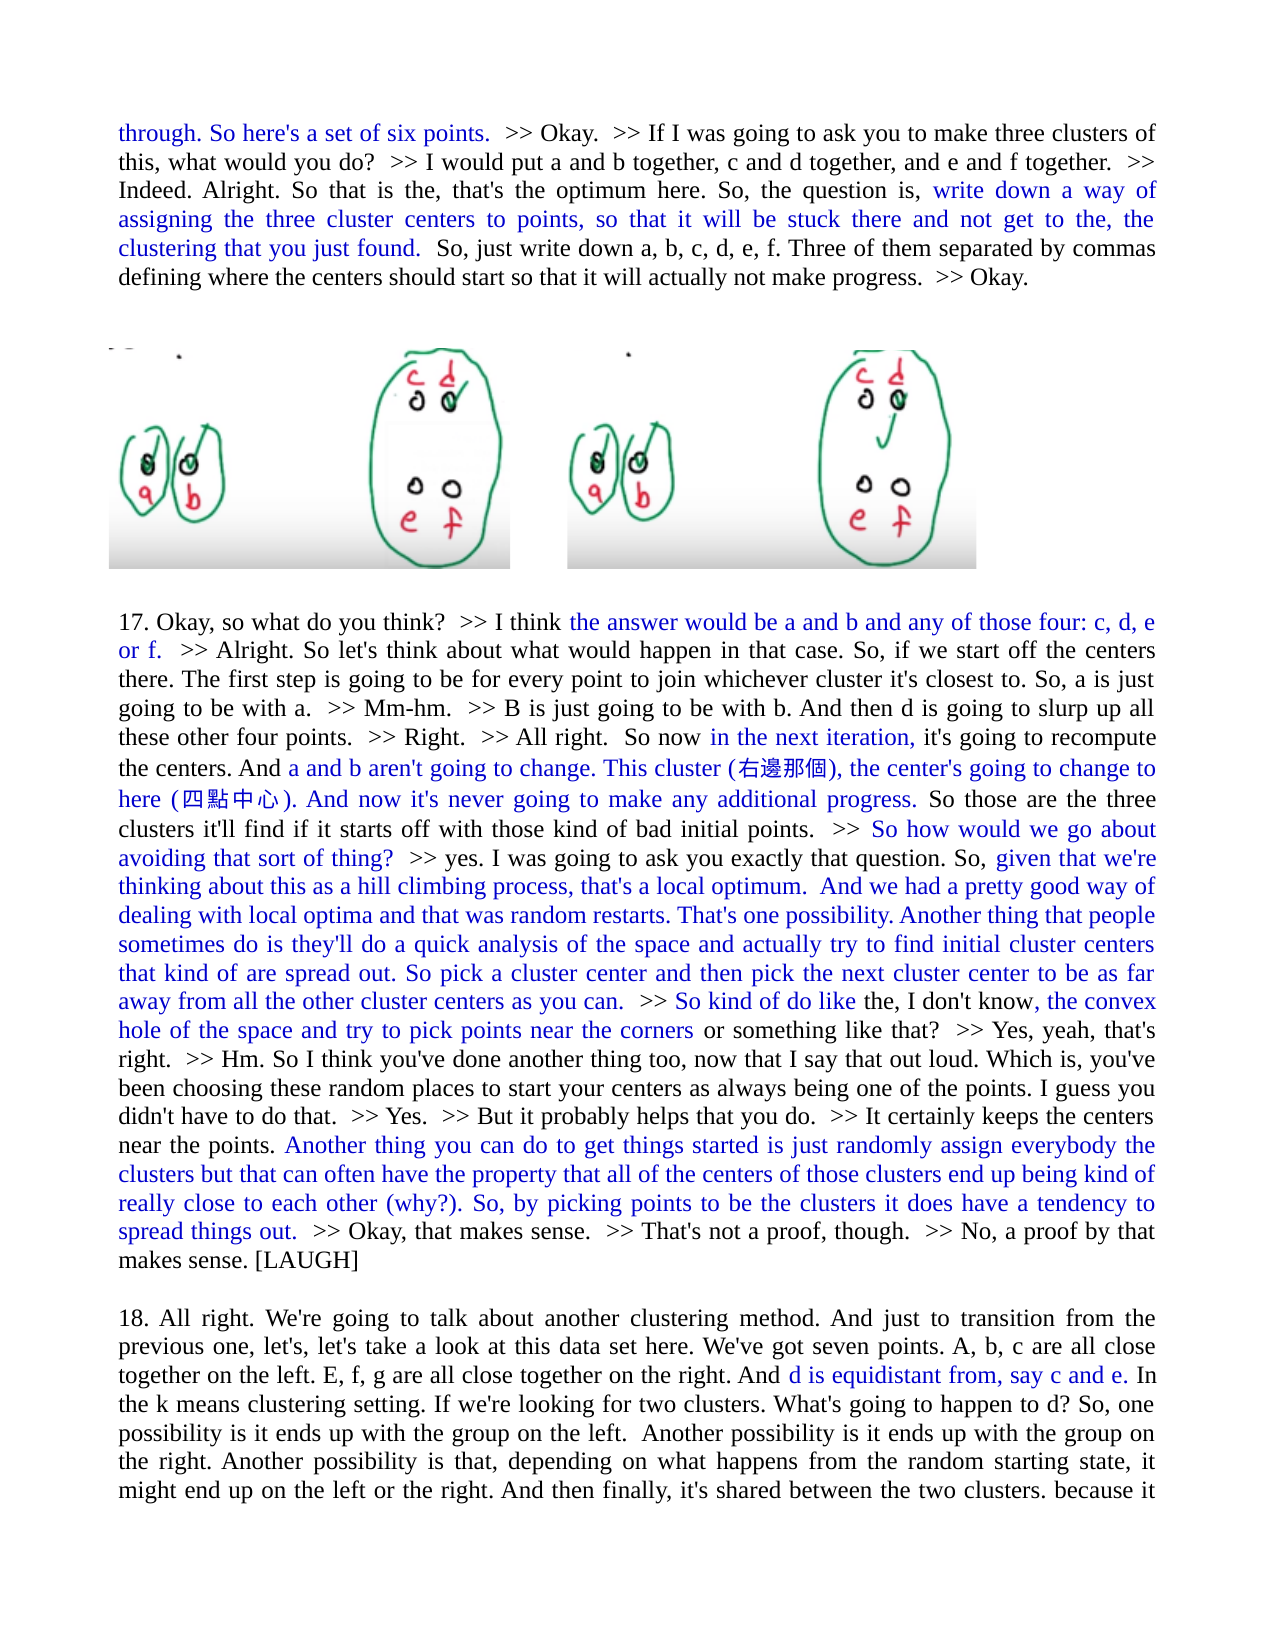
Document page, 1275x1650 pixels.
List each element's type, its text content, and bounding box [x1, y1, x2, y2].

text 18. All right. We're going to talk about another clustering method. And just to transition from the previous one, let's, let's take a look at this data set here. We've got seven points. A, b, c are all close together on the left. E, f, g are all close together on the right. And d is equidistant from, say c and e. In the k means clustering setting. If we're looking for two clusters. What's going to happen to d? So, one possibility is it ends up with the group on the left. Another possibility is it ends up with the group on the right. Another possibility is that, depending on what happens from the random starting state, it might end up on the left or the right. And then finally, it's shared between the two clusters. because it [118, 1303, 1157, 1504]
picture [567, 350, 977, 569]
text 17. Okay, so what do you think? >> I think the answer would be a and b and any of those four: c, d, e or f. >> Alright. So let's think about what would happen in that case. So, if we start off the centers there. The first step is going to be for every point to join whichever cluster it's closest to. So, a is just going to be with a. >> Mm-hm. >> B is just going to be with b. And then d is going to slurp up all these other four points. >> Right. >> All right. So now in the next iteration, it's going to recompute the centers. And a and b aren't going to change. This cluster (右邊那個), the center's going to change to here (四點中心). And now it's never going to make any additional progress. So those are the three clusters it'll find if it starts off with those kind of bad initial points. >> So how would we go about avoiding that sort of thing? >> yes. I was going to ask you exactly that question. So, given that we're thinking about this as a hill climbing process, that's a local optimum. And we had a pretty good way of dealing with local optima and that was random restarts. That's one possibility. Another thing that people sometimes do is they'll do a quick analysis of the space and actually try to find initial cluster centers that kind of are spread out. So pick a cluster center and then pick the next cluster center to be as far away from all the other cluster centers as you can. >> So kind of do like the, I don't know, the convex hole of the space and try to pick points near the corners or something like that? >> Yes, yeah, that's right. >> Hm. So I think you've done another thing too, now that I say that out loud. Which is, you've been choosing these random places to start your centers as always being one of the points. I guess you didn't have to do that. >> Yes. >> But it probably helps that you do. >> It certainly keeps the centers near the points. Another thing you can do to get things started is just randomly assign everybody the clusters but that can often have the property that all of the centers of those clusters end up being kind of really close to each other (why?). So, by picking points to be the clusters it does have a tendency to spread things out. >> Okay, that makes sense. >> That's not a proof, though. >> No, a proof by that makes sense. [LAUGH] [118, 607, 1157, 1274]
text through. So here's a set of six points. >> Okay. >> If I was going to ask you to make three clusters of this, what would you do? >> I would put a and b together, c and d together, and e and f together. >> Indeed. Alright. So that is the, that's the optimum here. So, the question is, write down a way of assigning the three cluster centers to points, so that it will be stuck there and not get to the, the clustering that you just found. So, just write down a, b, c, d, e, f. Three of them separated by commas defining where the centers should start so that it will actually not make progress. >> Okay. [118, 118, 1157, 291]
picture [108, 348, 511, 569]
